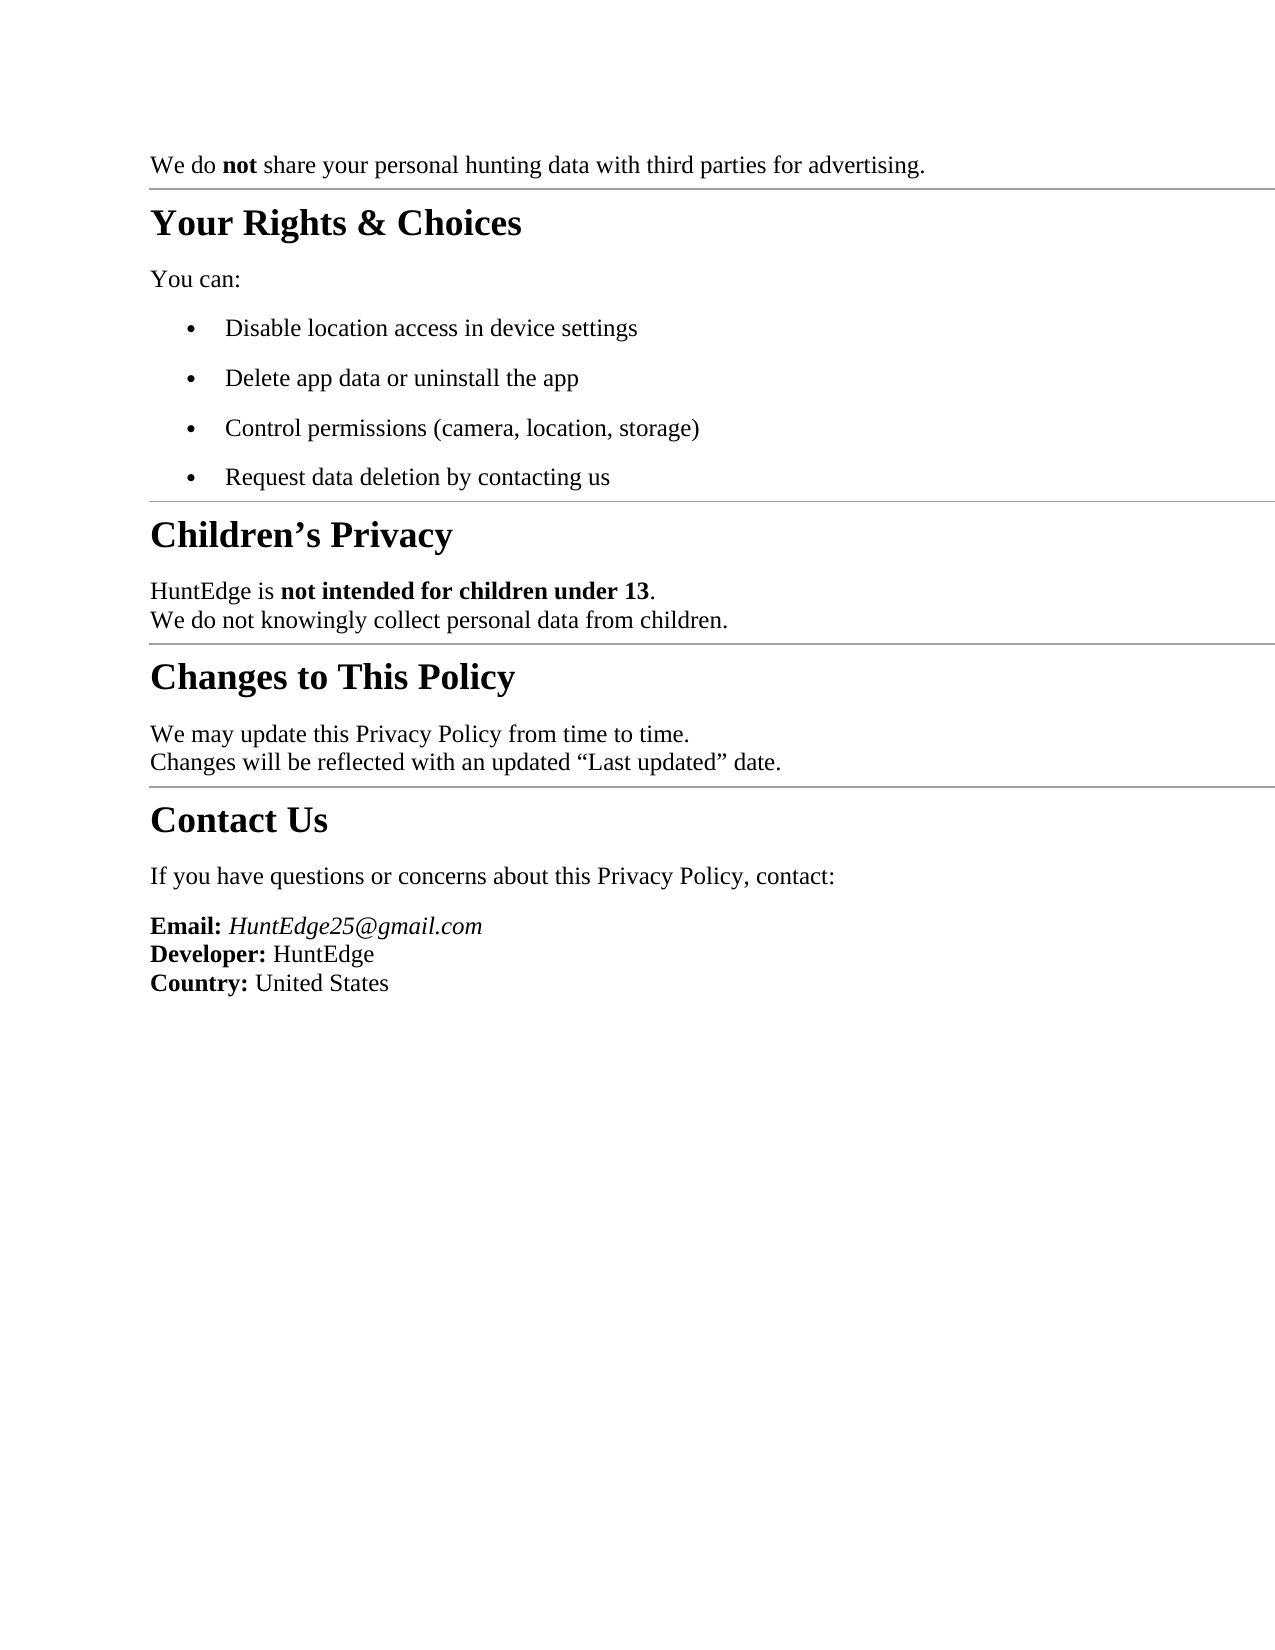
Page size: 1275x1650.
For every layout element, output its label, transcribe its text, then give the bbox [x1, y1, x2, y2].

list Request data deletion by contacting us [187, 462, 1125, 491]
subtitle Your Rights & Choices [150, 200, 1125, 243]
subtitle Changes to This Policy [150, 655, 1125, 698]
list Disable location access in device settings [187, 313, 1125, 342]
subtitle Children’s Privacy [150, 512, 1125, 555]
text You can: [150, 264, 1125, 293]
text We may update this Privacy Policy from time to time. Changes will be reflected with an updated “Last updated” date. [150, 719, 1125, 776]
list Control permissions (camera, location, storage) [187, 413, 1125, 441]
text Email: HuntEdge25@gmail.com Developer: HuntEdge Country: United States [150, 911, 1125, 997]
text If you have questions or concerns about this Privacy Policy, contact: [150, 861, 1125, 890]
text HuntEdge is not intended for children under 13. We do not knowingly collect personal data from children. [150, 576, 1125, 633]
list Delete app data or uninstall the app [187, 363, 1125, 392]
text We do not share your personal hunting data with third parties for advertising. [150, 150, 1125, 179]
subtitle Contact Us [150, 797, 1125, 840]
